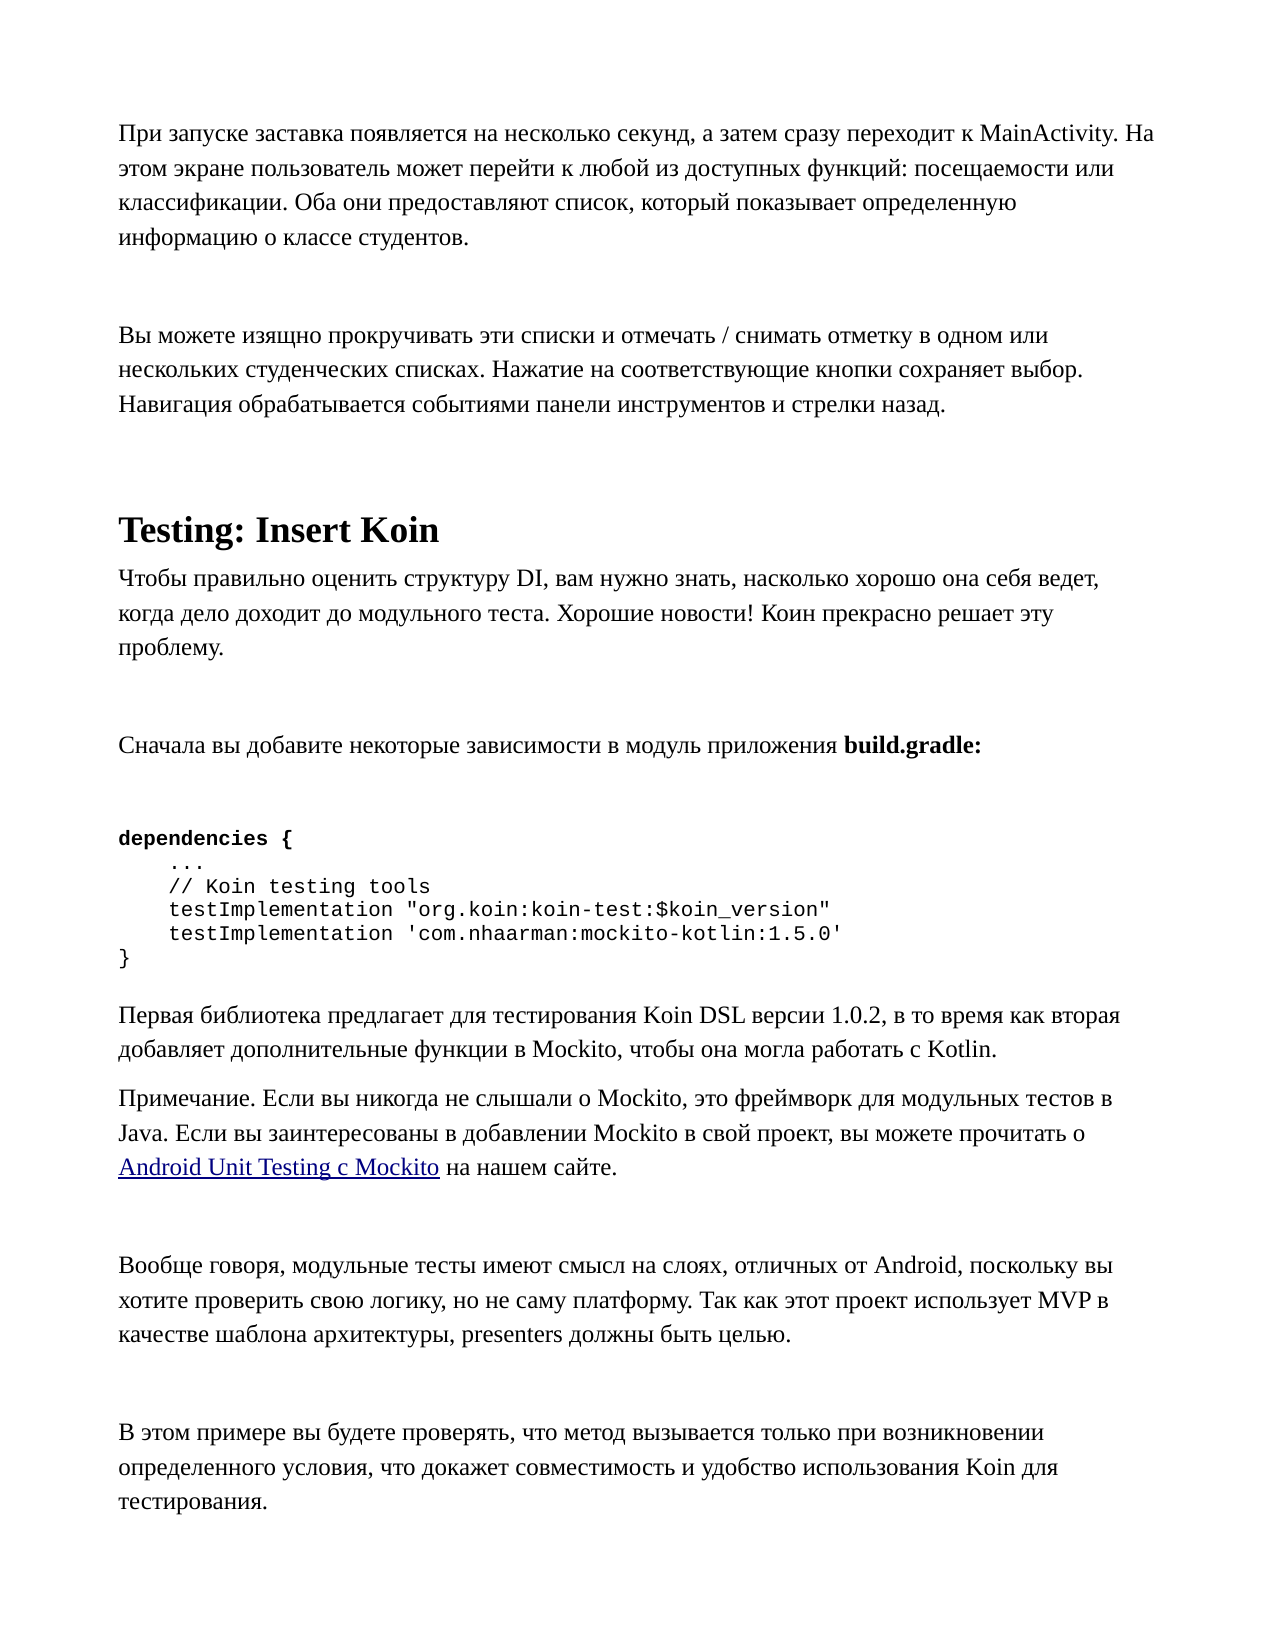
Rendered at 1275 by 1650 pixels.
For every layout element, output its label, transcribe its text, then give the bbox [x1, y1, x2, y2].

text testImplementation "org.koin:koin-test:$koin_version" [118, 899, 1157, 923]
text Примечание. Если вы никогда не слышали о Mockito, это фреймворк для модульных тестов в Java. Если вы заинтересованы в добавлении Mockito в свой проект, вы можете прочитать о Android Unit Testing с Mockito на нашем сайте. [118, 1083, 1157, 1181]
text В этом примере вы будете проверять, что метод вызывается только при возникновении определенного условия, что докажет совместимость и удобство использования Koin для тестирования. [118, 1417, 1157, 1515]
text } [118, 947, 1157, 970]
text Сначала вы добавите некоторые зависимости в модуль приложения build.gradle: [118, 730, 1157, 759]
text Первая библиотека предлагает для тестирования Koin DSL версии 1.0.2, в то время как вторая добавляет дополнительные функции в Mockito, чтобы она могла работать с Kotlin. [118, 1000, 1157, 1063]
text testImplementation 'com.nhaarman:mockito-kotlin:1.5.0' [118, 923, 1157, 947]
text Вы можете изящно прокручивать эти списки и отмечать / снимать отметку в одном или нескольких студенческих списках. Нажатие на соответствующие кнопки сохраняет выбор. Навигация обрабатывается событиями панели инструментов и стрелки назад. [118, 320, 1157, 417]
text ... [118, 852, 1157, 876]
text Вообще говоря, модульные тесты имеют смысл на слоях, отличных от Android, поскольку вы хотите проверить свою логику, но не саму платформу. Так как этот проект использует MVP в качестве шаблона архитектуры, presenters должны быть целью. [118, 1250, 1157, 1348]
text При запуске заставка появляется на несколько секунд, а затем сразу переходит к MainActivity. На этом экране пользователь может перейти к любой из доступных функций: посещаемости или классификации. Оба они предоставляют список, который показывает определенную информацию о классе студентов. [118, 118, 1157, 250]
text Чтобы правильно оценить структуру DI, вам нужно знать, насколько хорошо она себя ведет, когда дело доходит до модульного теста. Хорошие новости! Коин прекрасно решает эту проблему. [118, 563, 1157, 661]
text // Koin testing tools [118, 876, 1157, 899]
text dependencies { [118, 828, 1157, 852]
subtitle Testing: Insert Koin [118, 508, 1157, 551]
